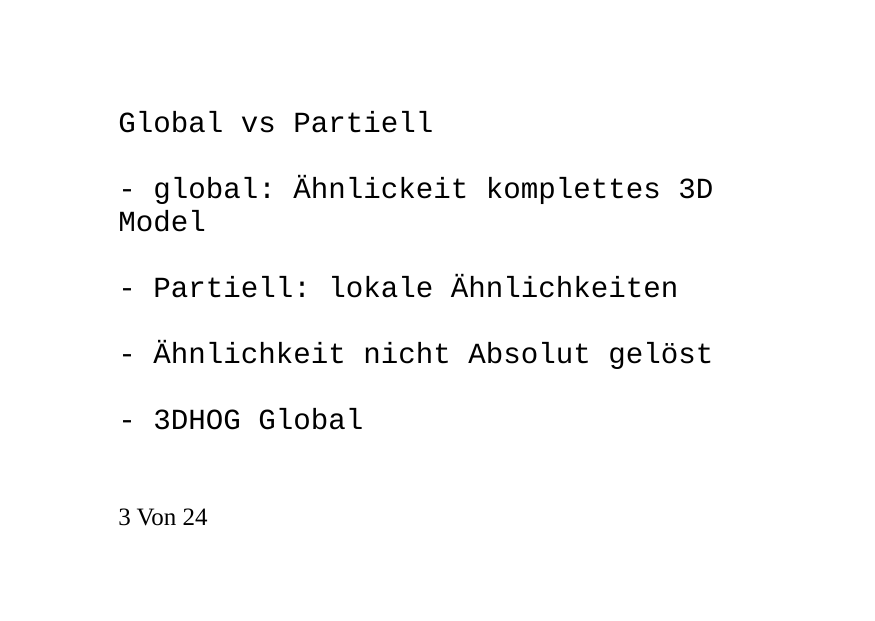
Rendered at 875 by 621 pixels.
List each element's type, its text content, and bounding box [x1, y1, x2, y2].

text - 3DHOG Global [118, 405, 756, 438]
text Global vs Partiell [118, 108, 756, 141]
text - Ähnlichkeit nicht Absolut gelöst [118, 339, 756, 372]
text - Partiell: lokale Ähnlichkeiten [118, 273, 756, 306]
text - global: Ähnlickeit komplettes 3D Model [118, 174, 756, 240]
